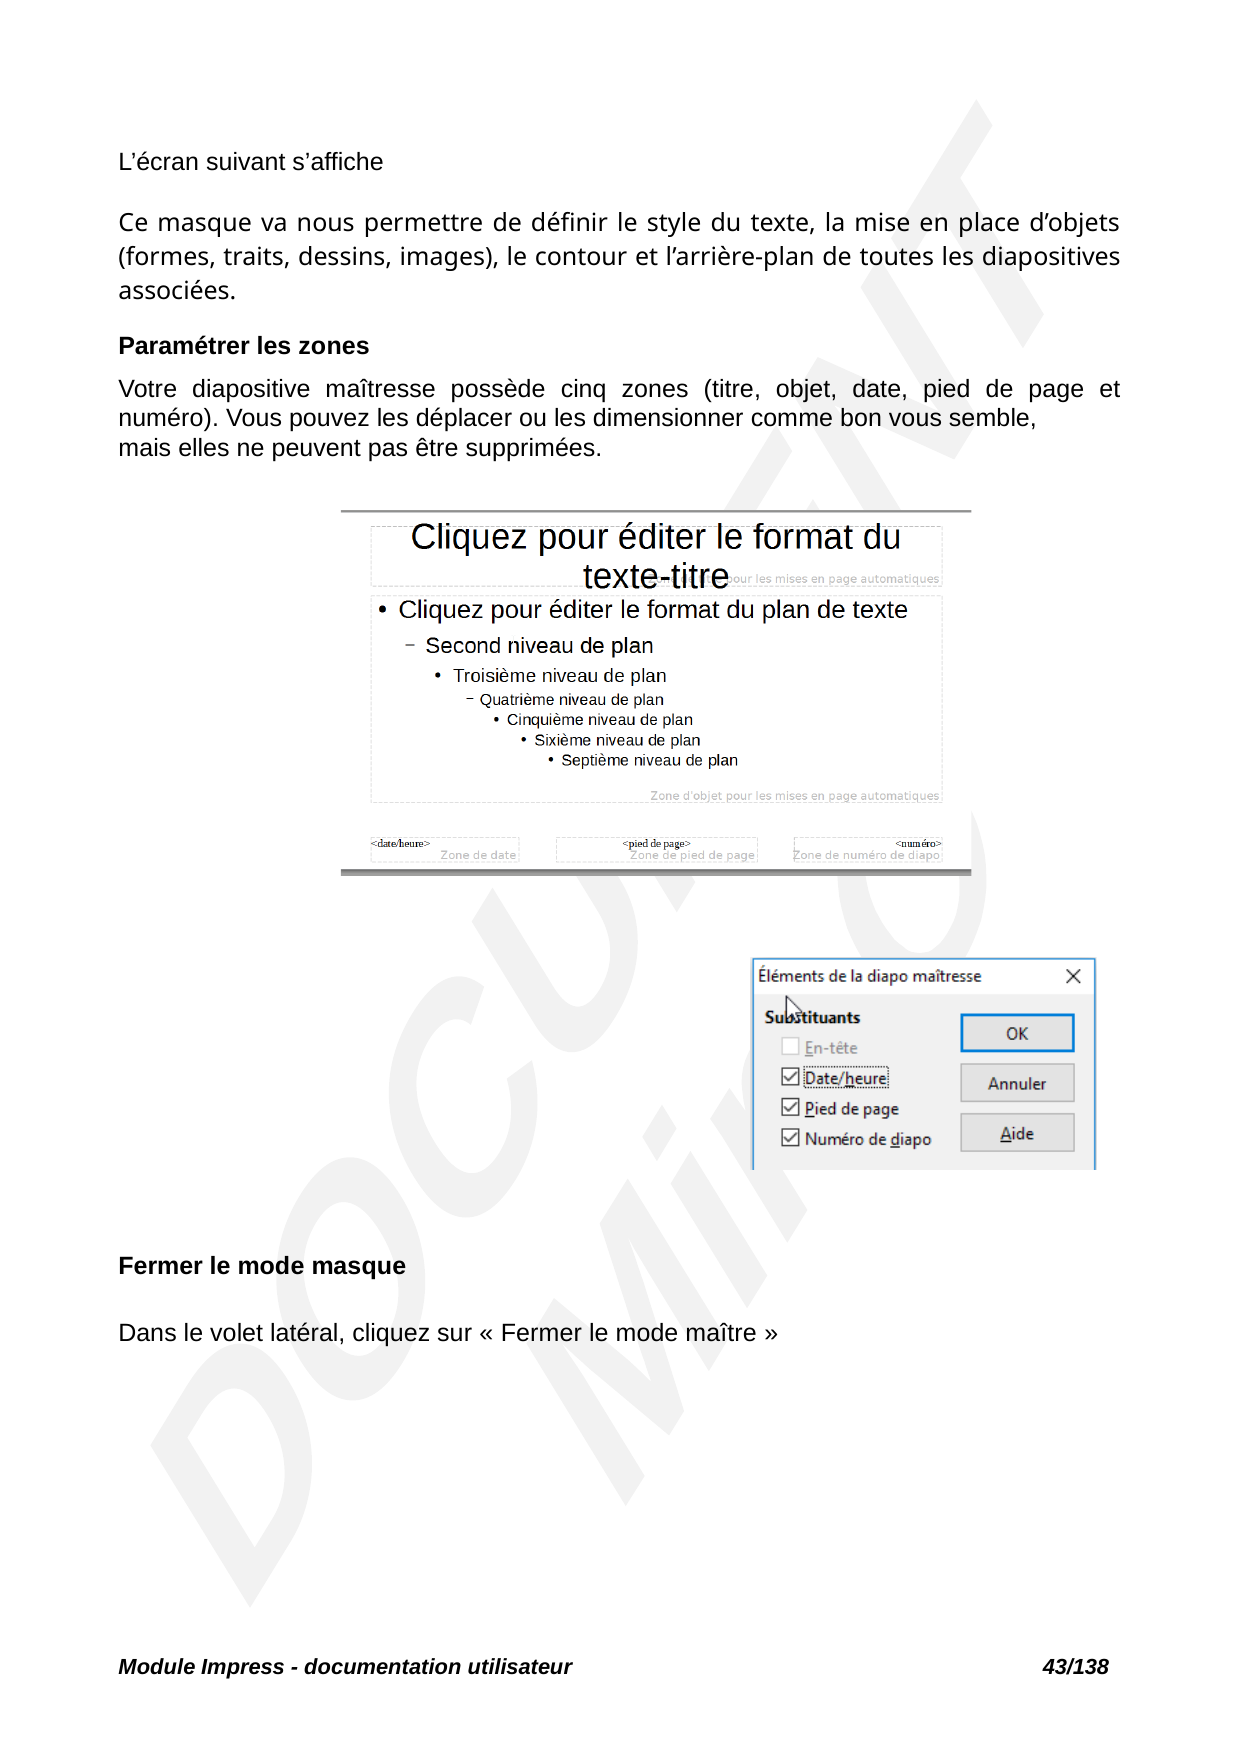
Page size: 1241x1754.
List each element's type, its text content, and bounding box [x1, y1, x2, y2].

text Ce masque va nous permettre de définir le style du texte, la mise en place d’objets (formes, traits, dessins, images), le contour et l’arrière-plan de toutes les diapositives associées. [118, 205, 1122, 307]
text Fermer le mode masque [118, 1251, 1122, 1280]
picture [750, 957, 1097, 1170]
text mais elles ne peuvent pas être supprimées. [118, 432, 1122, 461]
text Dans le volet latéral, cliquez sur « Fermer le mode maître » [118, 1318, 1122, 1347]
text L’écran suivant s’affiche [118, 147, 1122, 176]
text Paramétrer les zones [118, 331, 1122, 360]
picture [340, 510, 972, 876]
text Votre diapositive maîtresse possède cinq zones (titre, objet, date, pied de page et numéro). Vous pouvez les déplacer ou les dimensionner comme bon vous semble, [118, 374, 1122, 432]
